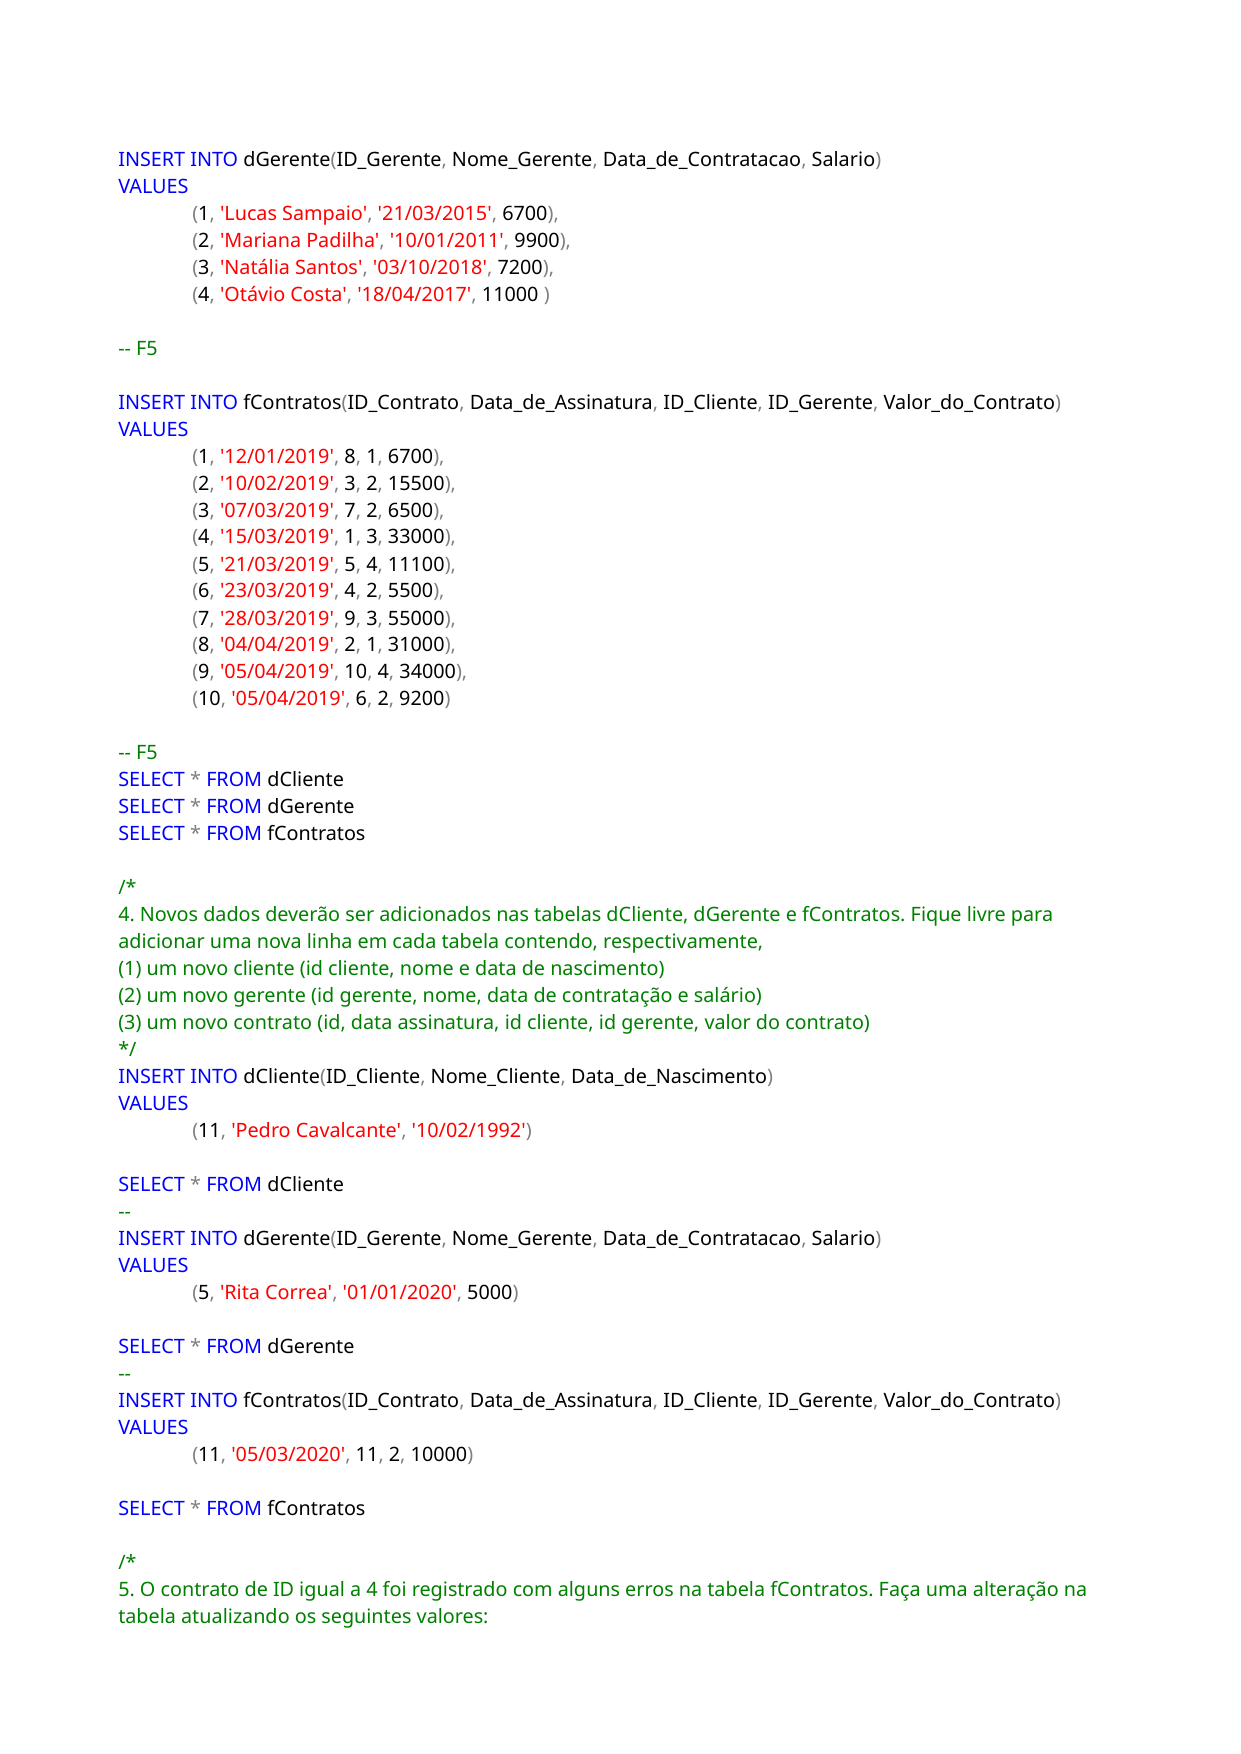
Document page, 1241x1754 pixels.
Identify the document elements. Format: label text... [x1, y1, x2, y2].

text (8, '04/04/2019', 2, 1, 31000), [118, 631, 1122, 658]
text (1) um novo cliente (id cliente, nome e data de nascimento) [118, 954, 1122, 981]
text (2, 'Mariana Padilha', '10/01/2011', 9900), [118, 226, 1122, 253]
text (1, 'Lucas Sampaio', '21/03/2015', 6700), [118, 199, 1122, 226]
text */ [118, 1035, 1122, 1062]
text /* [118, 1548, 1122, 1575]
text INSERT INTO dCliente(ID_Cliente, Nome_Cliente, Data_de_Nascimento) [118, 1062, 1122, 1089]
text VALUES [118, 415, 1122, 442]
text (5, '21/03/2019', 5, 4, 11100), [118, 550, 1122, 577]
text -- F5 [118, 334, 1122, 361]
text SELECT * FROM dGerente [118, 793, 1122, 819]
text -- [118, 1197, 1122, 1224]
text (1, '12/01/2019', 8, 1, 6700), [118, 442, 1122, 469]
text -- F5 [118, 739, 1122, 766]
text VALUES [118, 1251, 1122, 1278]
text (7, '28/03/2019', 9, 3, 55000), [118, 604, 1122, 631]
text SELECT * FROM fContratos [118, 819, 1122, 847]
text (2, '10/02/2019', 3, 2, 15500), [118, 469, 1122, 496]
text SELECT * FROM fContratos [118, 1494, 1122, 1521]
text SELECT * FROM dGerente [118, 1332, 1122, 1359]
text (3) um novo contrato (id, data assinatura, id cliente, id gerente, valor do contrato) [118, 1008, 1122, 1035]
text VALUES [118, 1413, 1122, 1440]
text (5, 'Rita Correa', '01/01/2020', 5000) [118, 1278, 1122, 1305]
text (2) um novo gerente (id gerente, nome, data de contratação e salário) [118, 981, 1122, 1008]
text (3, '07/03/2019', 7, 2, 6500), [118, 496, 1122, 523]
text /* [118, 873, 1122, 901]
text VALUES [118, 172, 1122, 199]
text INSERT INTO fContratos(ID_Contrato, Data_de_Assinatura, ID_Cliente, ID_Gerente, Valor_do_Contrato) [118, 388, 1122, 415]
text (6, '23/03/2019', 4, 2, 5500), [118, 577, 1122, 604]
text (3, 'Natália Santos', '03/10/2018', 7200), [118, 253, 1122, 280]
text SELECT * FROM dCliente [118, 766, 1122, 793]
text INSERT INTO dGerente(ID_Gerente, Nome_Gerente, Data_de_Contratacao, Salario) [118, 145, 1122, 172]
text (4, '15/03/2019', 1, 3, 33000), [118, 523, 1122, 550]
text INSERT INTO dGerente(ID_Gerente, Nome_Gerente, Data_de_Contratacao, Salario) [118, 1224, 1122, 1251]
text INSERT INTO fContratos(ID_Contrato, Data_de_Assinatura, ID_Cliente, ID_Gerente, Valor_do_Contrato) [118, 1386, 1122, 1413]
text -- [118, 1359, 1122, 1386]
text (10, '05/04/2019', 6, 2, 9200) [118, 685, 1122, 712]
text 5. O contrato de ID igual a 4 foi registrado com alguns erros na tabela fContratos. Faça uma alteração na tabela atualizando os seguintes valores: [118, 1575, 1122, 1629]
text (11, 'Pedro Cavalcante', '10/02/1992') [118, 1116, 1122, 1143]
text VALUES [118, 1089, 1122, 1116]
text (4, 'Otávio Costa', '18/04/2017', 11000 ) [118, 280, 1122, 307]
text SELECT * FROM dCliente [118, 1170, 1122, 1197]
text 4. Novos dados deverão ser adicionados nas tabelas dCliente, dGerente e fContratos. Fique livre para adicionar uma nova linha em cada tabela contendo, respectivamente, [118, 901, 1122, 954]
text (9, '05/04/2019', 10, 4, 34000), [118, 658, 1122, 685]
text (11, '05/03/2020', 11, 2, 10000) [118, 1440, 1122, 1467]
